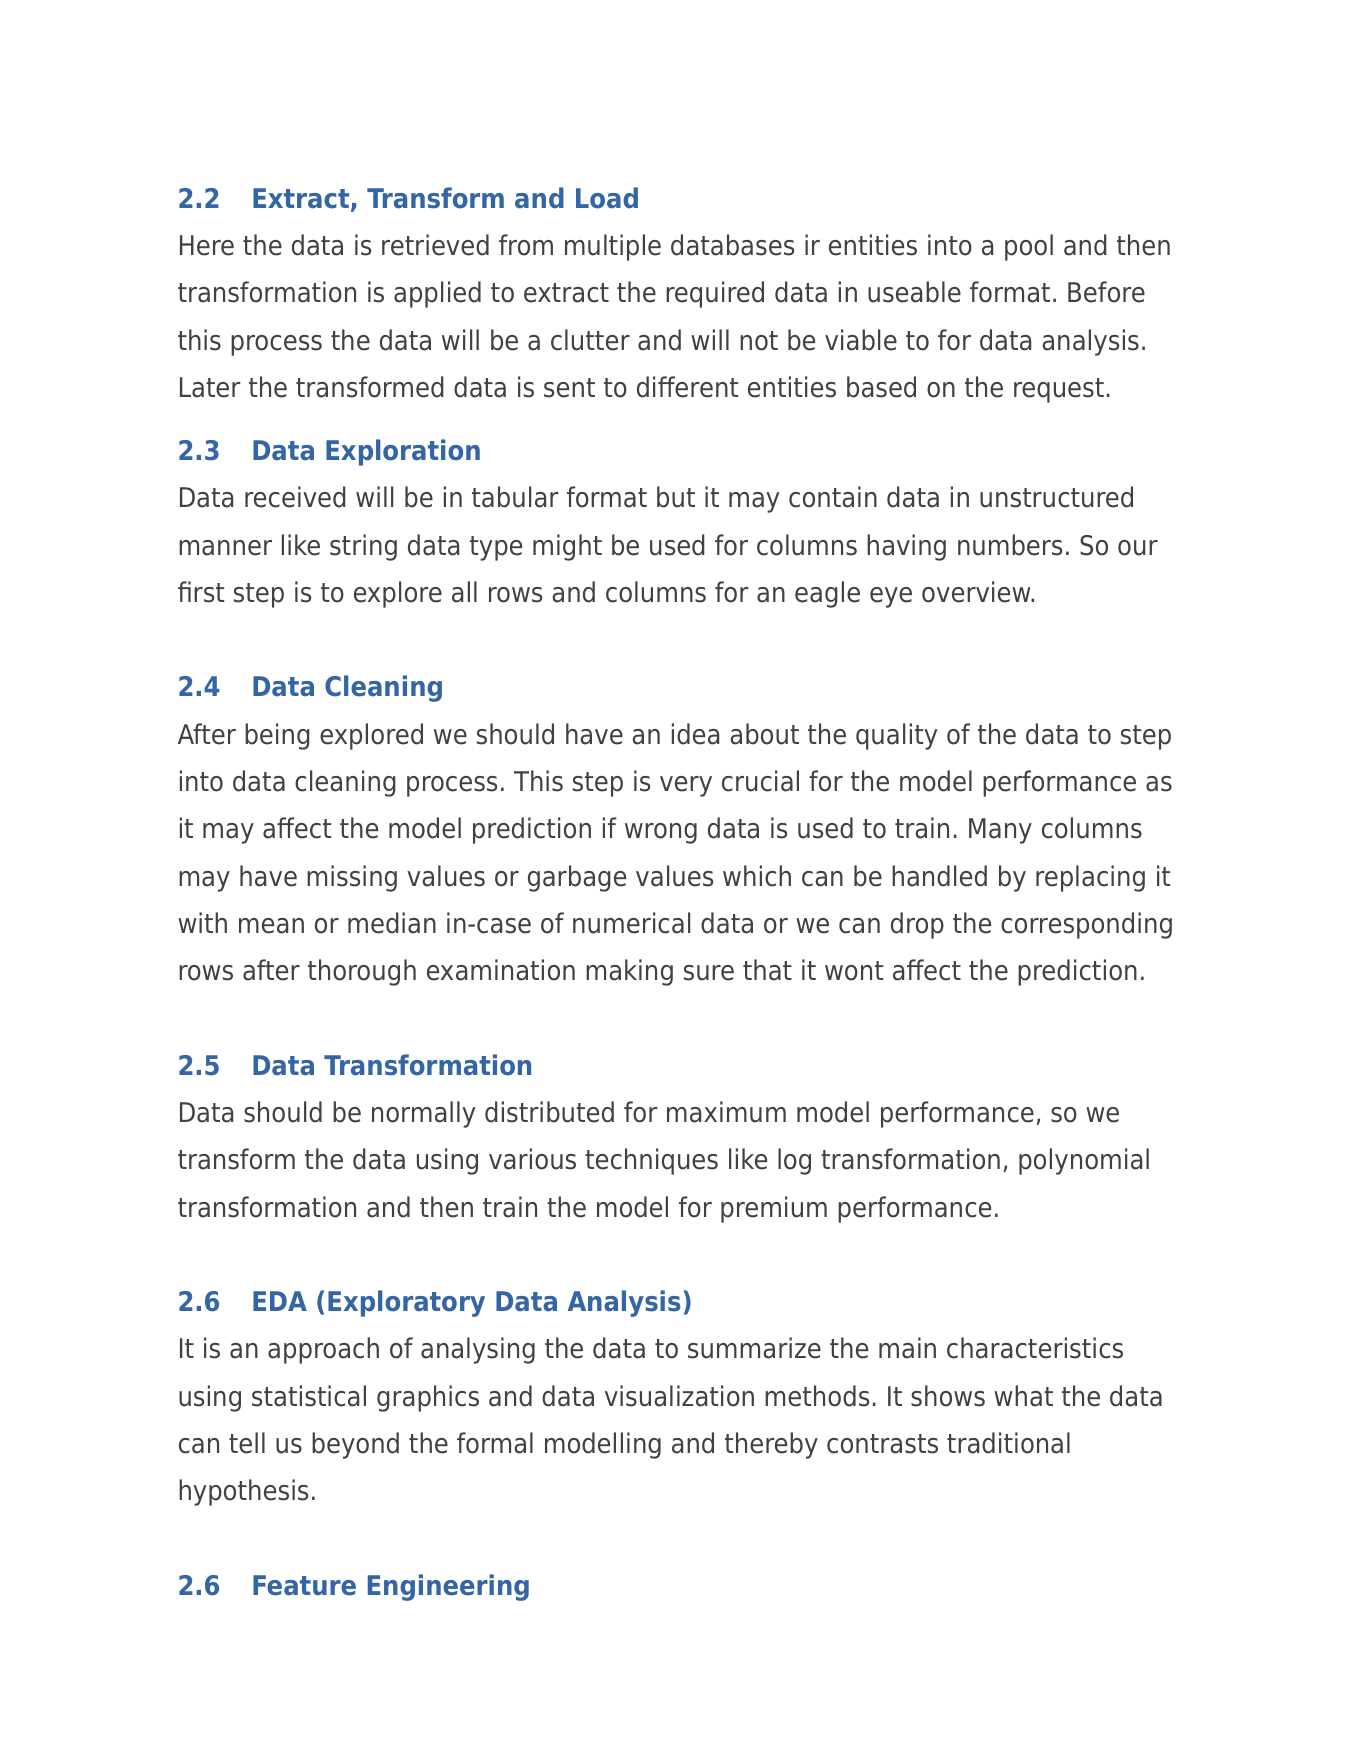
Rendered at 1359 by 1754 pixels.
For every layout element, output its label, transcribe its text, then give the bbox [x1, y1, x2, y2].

text Data received will be in tabular format but it may contain data in unstructured manner like string data type might be used for columns having numbers. So our first step is to explore all rows and columns for an eagle eye overview. [177, 483, 1181, 609]
text After being explored we should have an idea about the quality of the data to step into data cleaning process. This step is very crucial for the model performance as it may affect the model prediction if wrong data is used to train. Many columns may have missing values or garbage values which can be handled by replacing it with mean or median in-case of numerical data or we can drop the corresponding rows after thorough examination making sure that it wont affect the prediction. [177, 719, 1181, 987]
text 2.6 Feature Engineering [177, 1570, 1181, 1602]
text It is an approach of analysing the data to summarize the main characteristics using statistical graphics and data visualization methods. It shows what the data can tell us beyond the formal modelling and thereby contrasts traditional hypothesis. [177, 1334, 1181, 1507]
text 2.4 Data Cleaning [177, 672, 1181, 703]
text 2.6 EDA (Exploratory Data Analysis) [177, 1287, 1181, 1318]
text Here the data is retrieved from multiple databases ir entities into a pool and then transformation is applied to extract the required data in useable format. Before this process the data will be a clutter and will not be viable to for data analysis. [177, 230, 1181, 356]
text 2.5 Data Transformation [177, 1050, 1181, 1082]
text 2.2 Extract, Transform and Load [177, 183, 1181, 214]
text Data should be normally distributed for maximum model performance, so we transform the data using various techniques like log transformation, polynomial transformation and then train the model for premium performance. [177, 1097, 1181, 1223]
text 2.3 Data Exploration [177, 435, 1181, 467]
text Later the transformed data is sent to different entities based on the request. [177, 372, 1181, 404]
